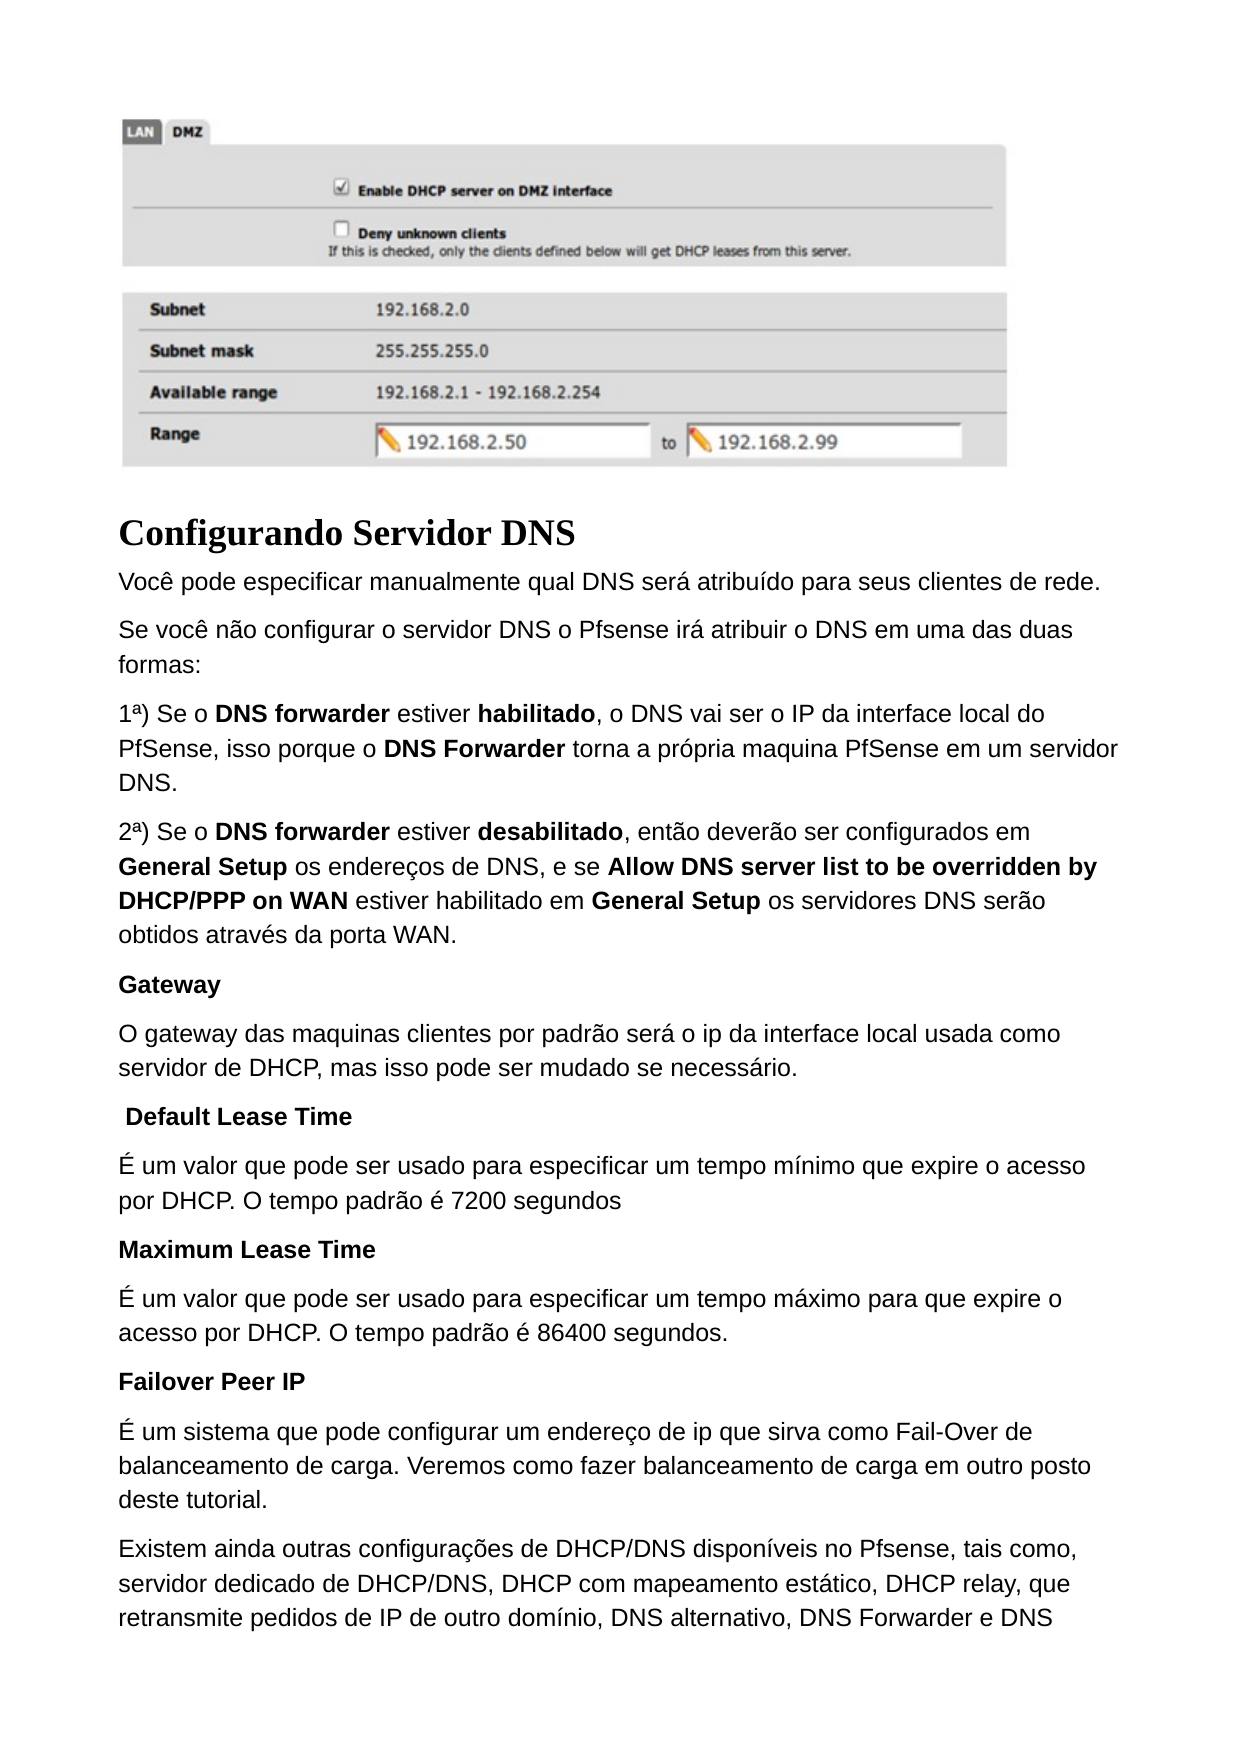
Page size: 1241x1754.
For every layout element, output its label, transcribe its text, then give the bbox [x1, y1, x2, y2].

text Você pode especificar manualmente qual DNS será atribuído para seus clientes de rede. [118, 566, 1122, 595]
text Maximum Lease Time [118, 1235, 1122, 1263]
text Failover Peer IP [118, 1367, 1122, 1396]
text É um valor que pode ser usado para especificar um tempo mínimo que expire o acesso por DHCP. O tempo padrão é 7200 segundos [118, 1151, 1122, 1214]
text 2ª) Se o DNS forwarder estiver desabilitado, então deverão ser configurados em General Setup os endereços de DNS, e se Allow DNS server list to be overridden by DHCP/PPP on WAN estiver habilitado em General Setup os servidores DNS serão obtidos através da porta WAN. [118, 817, 1122, 949]
text É um valor que pode ser usado para especificar um tempo máximo para que expire o acesso por DHCP. O tempo padrão é 86400 segundos. [118, 1284, 1122, 1347]
text Existem ainda outras configurações de DHCP/DNS disponíveis no Pfsense, tais como, servidor dedicado de DHCP/DNS, DHCP com mapeamento estático, DHCP relay, que retransmite pedidos de IP de outro domínio, DNS alternativo, DNS Forwarder e DNS [118, 1534, 1122, 1632]
text Se você não configurar o servidor DNS o Pfsense irá atribuir o DNS em uma das duas formas: [118, 616, 1122, 679]
text Default Lease Time [118, 1102, 1122, 1131]
text 1ª) Se o DNS forwarder estiver habilitado, o DNS vai ser o IP da interface local do PfSense, isso porque o DNS Forwarder torna a própria maquina PfSense em um servidor DNS. [118, 699, 1122, 797]
text O gateway das maquinas clientes por padrão será o ip da interface local usada como servidor de DHCP, mas isso pode ser mudado se necessário. [118, 1019, 1122, 1082]
text Gateway [118, 969, 1122, 998]
text É um sistema que pode configurar um endereço de ip que sirva como Fail-Over de balanceamento de carga. Veremos como fazer balanceamento de carga em outro posto deste tutorial. [118, 1416, 1122, 1514]
subtitle Configurando Servidor DNS [118, 511, 1122, 554]
picture [118, 118, 1241, 470]
